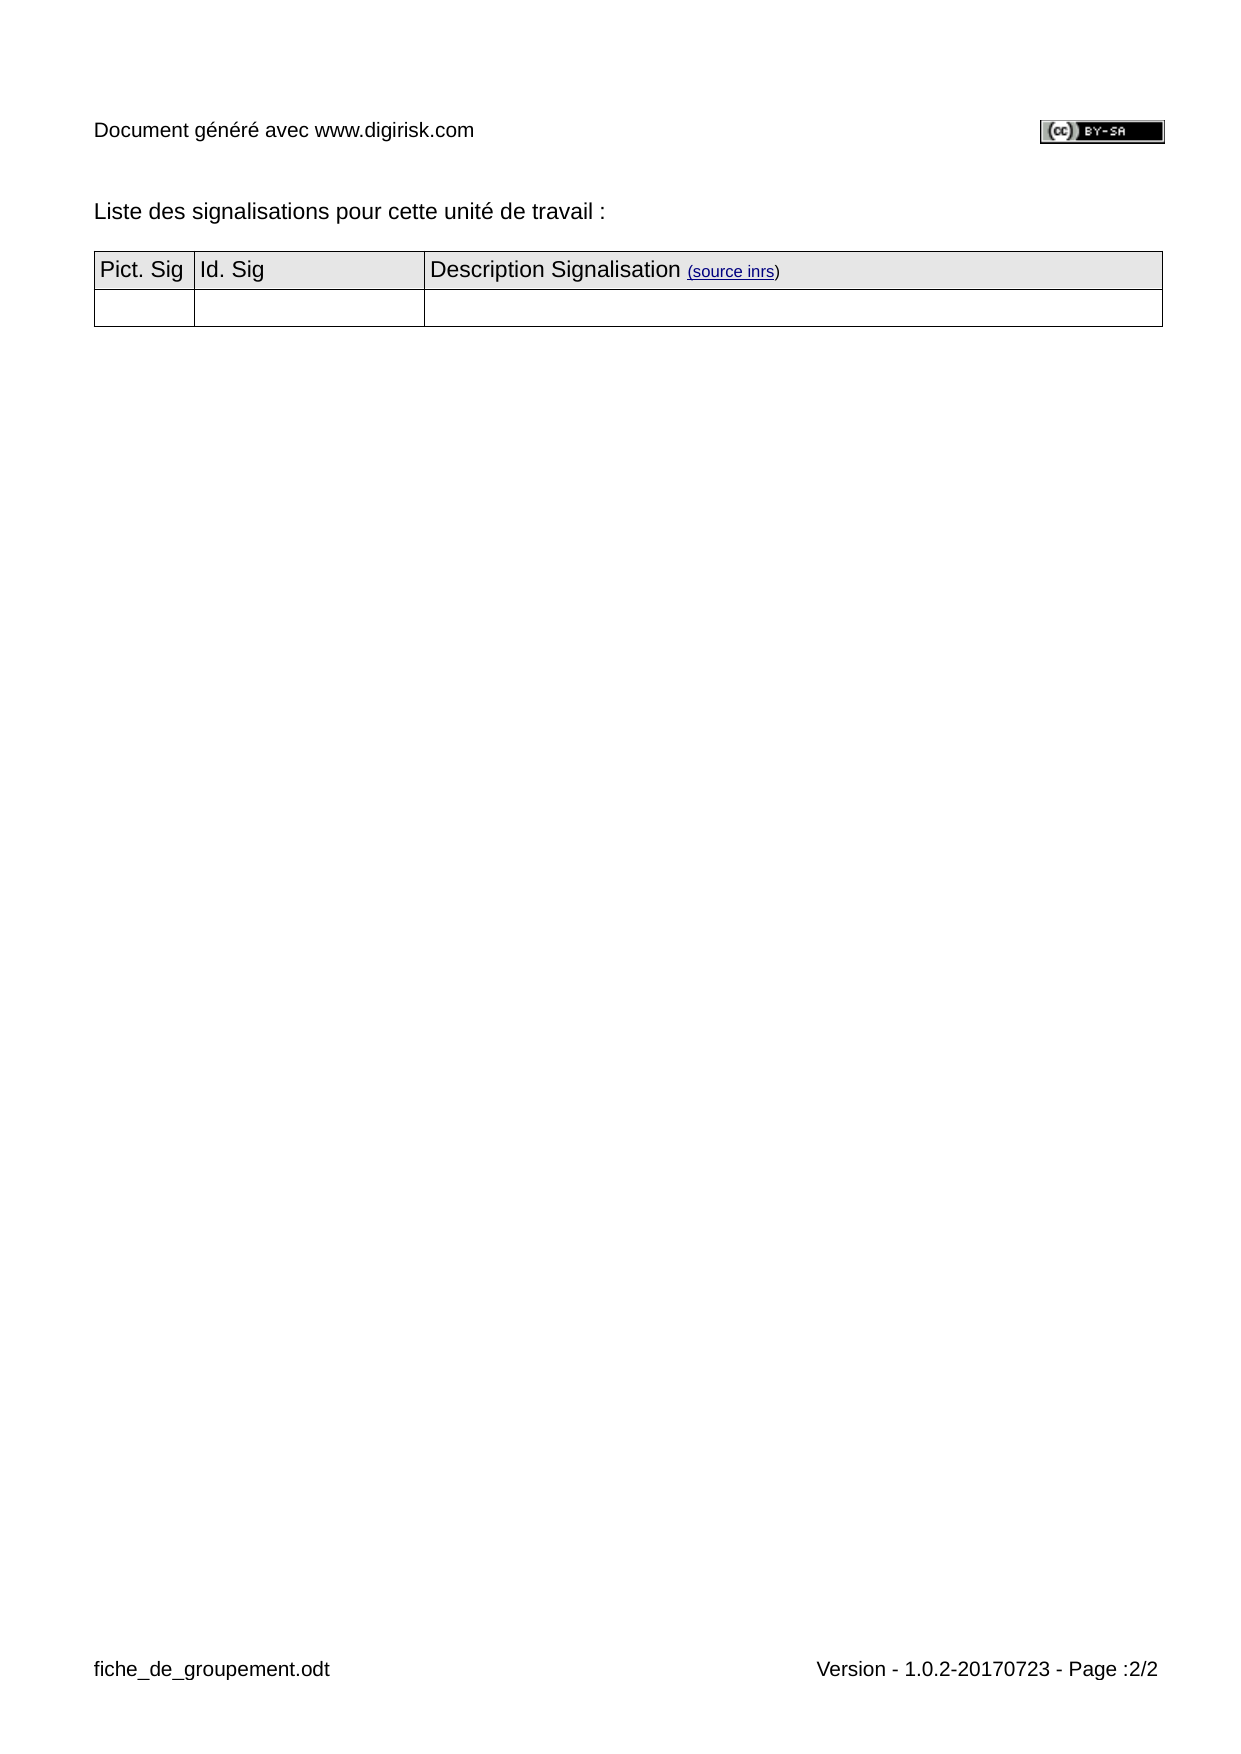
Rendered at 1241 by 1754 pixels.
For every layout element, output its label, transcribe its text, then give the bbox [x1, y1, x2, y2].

picture [1040, 120, 1165, 144]
table_header Id. Sig [195, 252, 424, 288]
text Liste des signalisations pour cette unité de travail : [94, 198, 1162, 224]
table_cell [95, 290, 194, 326]
table_header Pict. Sig [95, 252, 194, 288]
table_cell [195, 290, 424, 326]
table_header Description Signalisation (source inrs) [425, 252, 1162, 288]
table_cell [425, 290, 1162, 326]
